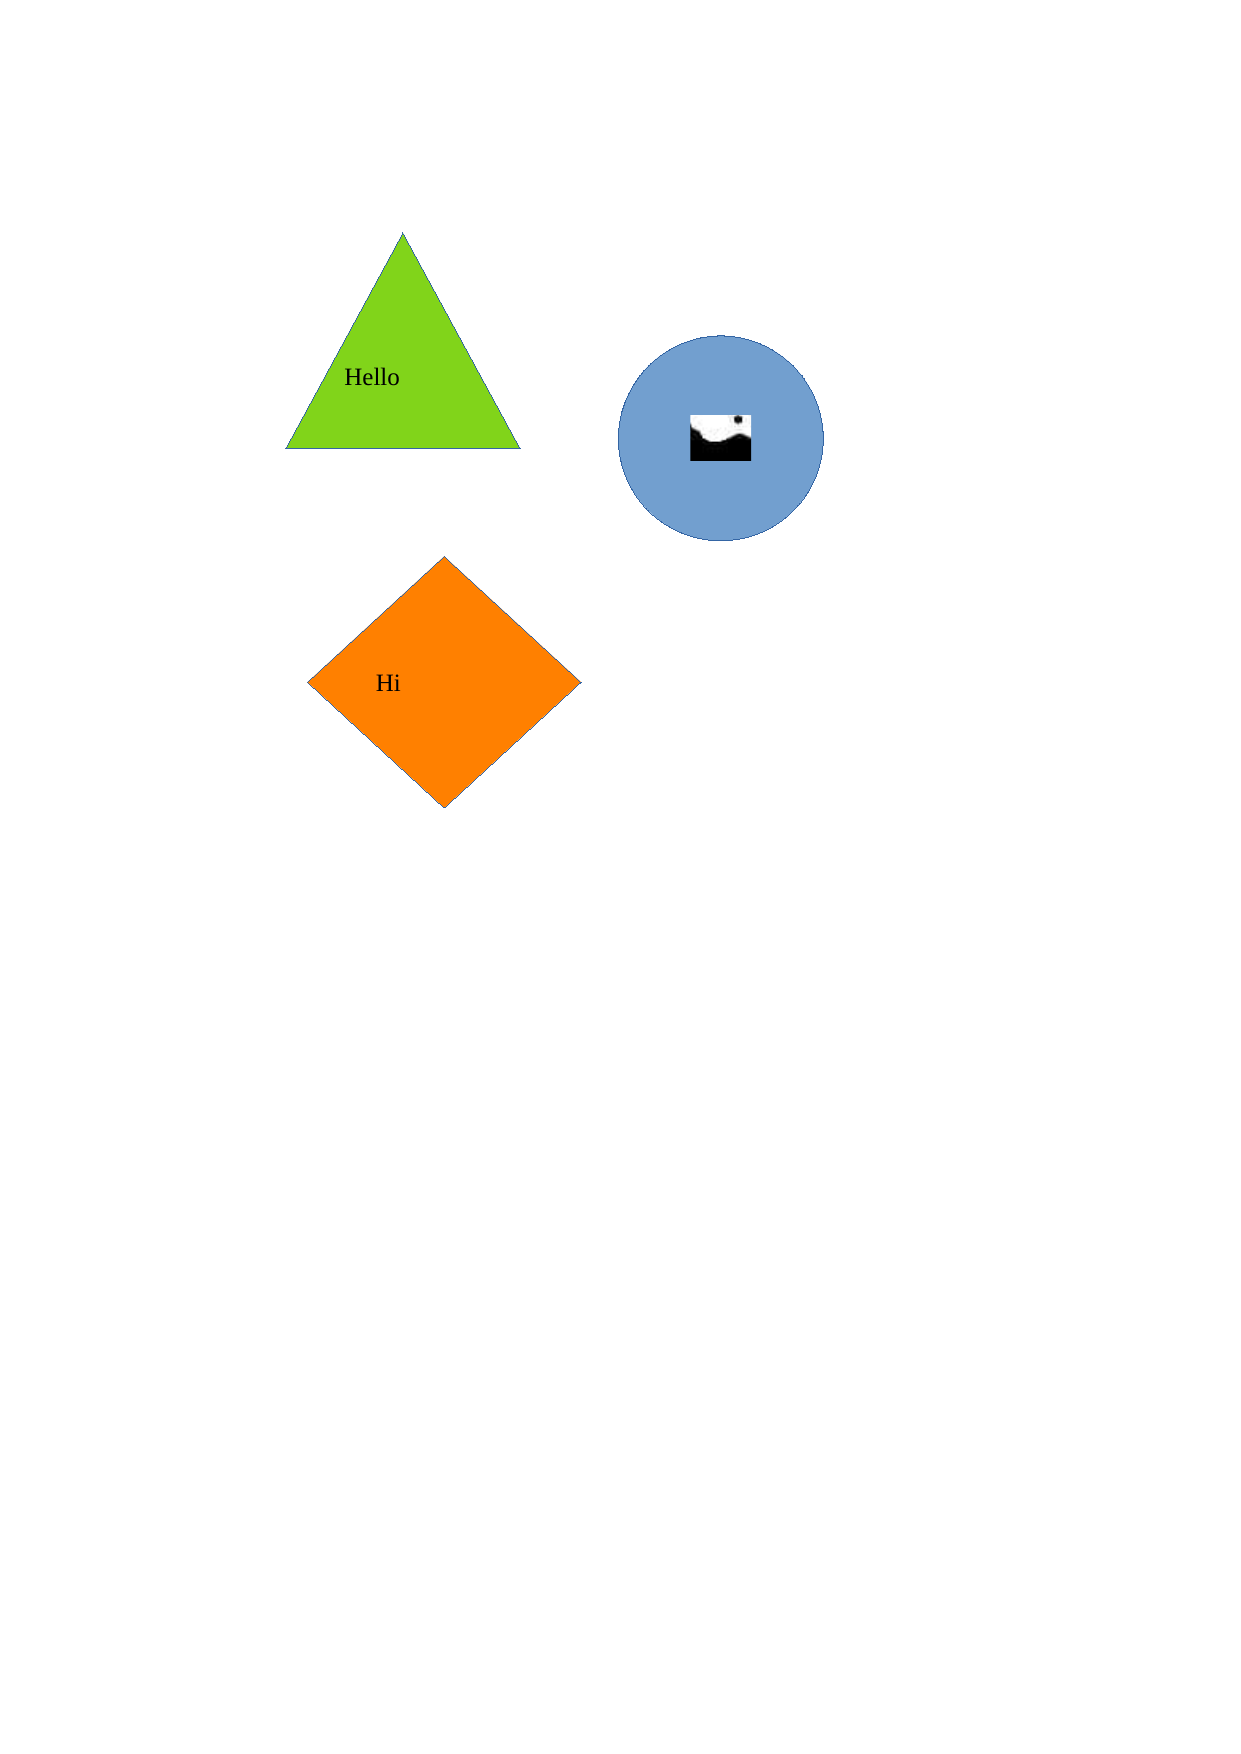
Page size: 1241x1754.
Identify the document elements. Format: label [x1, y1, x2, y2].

picture [690, 415, 752, 461]
